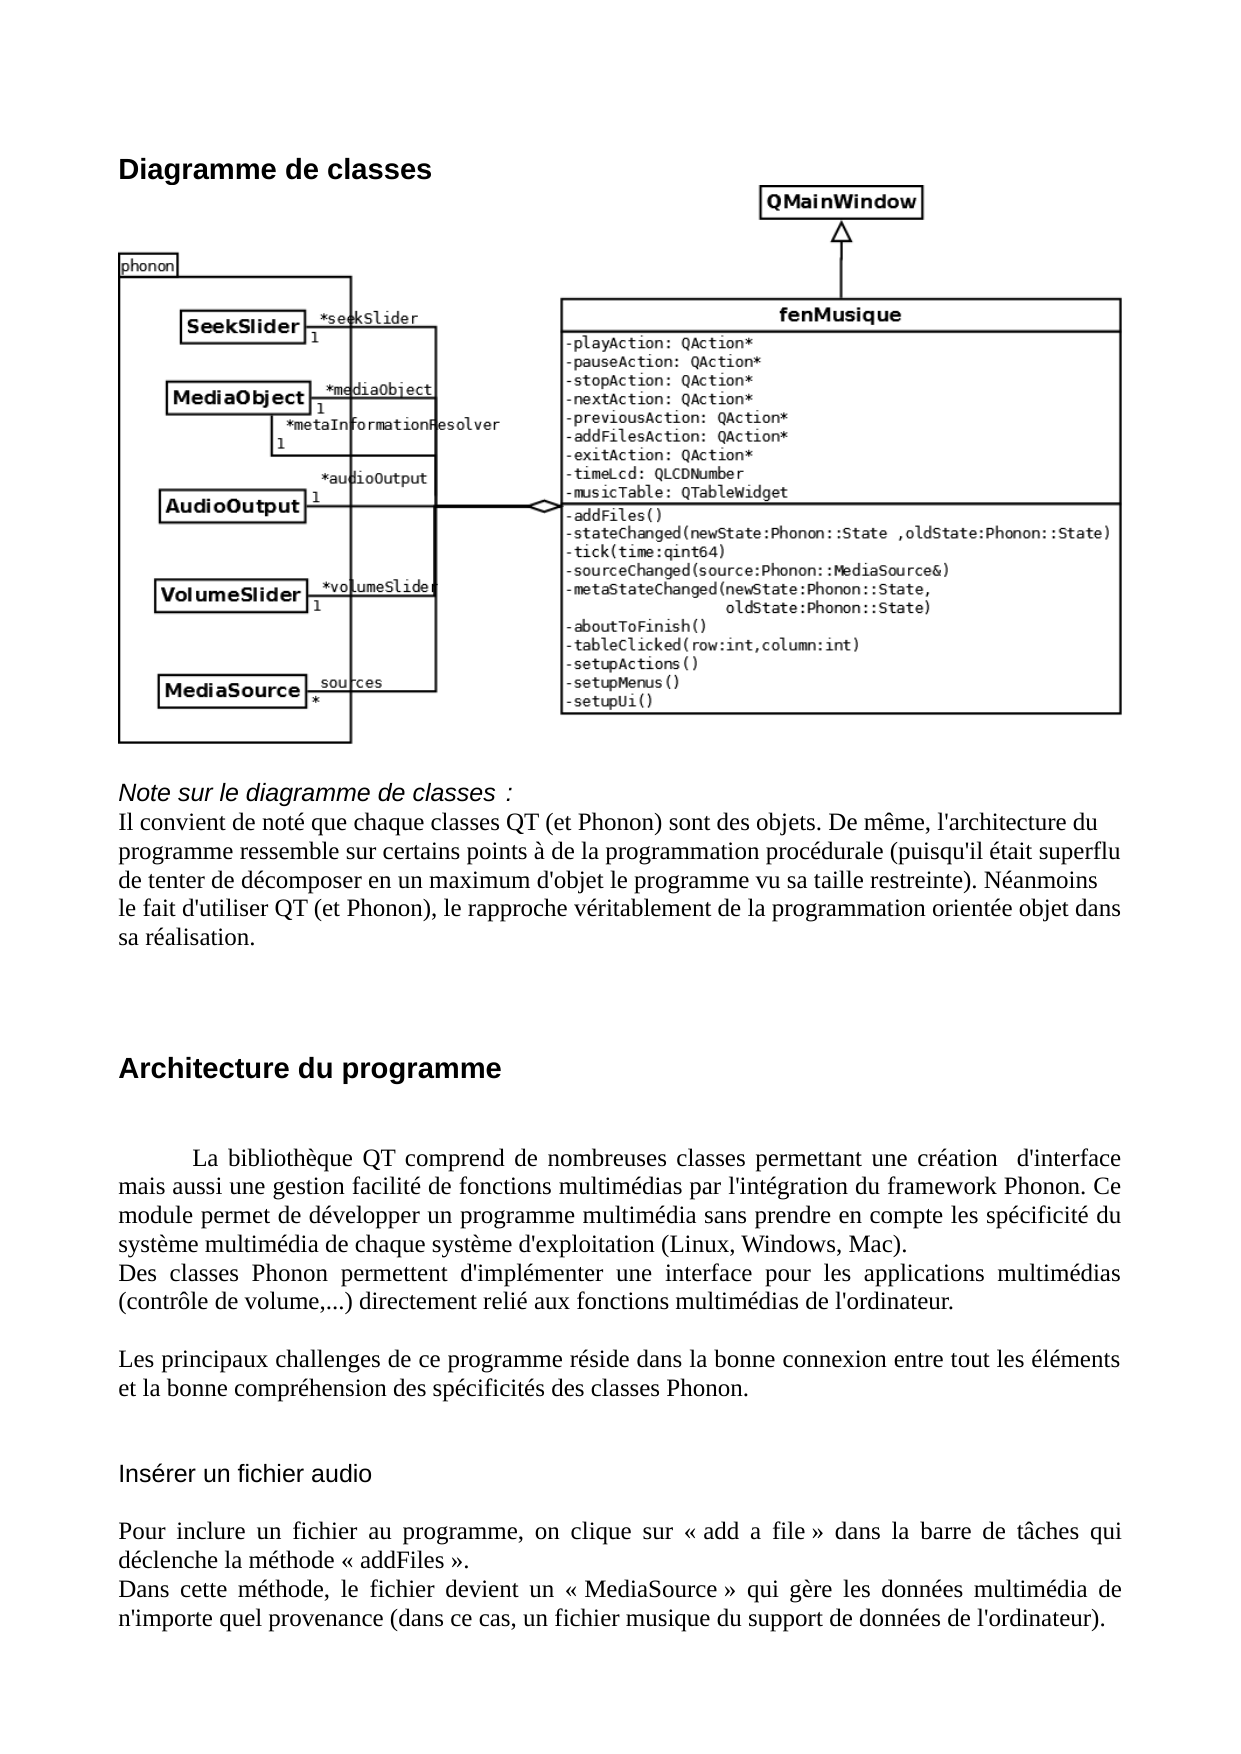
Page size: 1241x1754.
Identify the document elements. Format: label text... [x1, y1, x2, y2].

text Note sur le diagramme de classes : [118, 778, 1122, 807]
text La bibliothèque QT comprend de nombreuses classes permettant une création d'interface mais aussi une gestion facilité de fonctions multimédias par l'intégration du framework Phonon. Ce module permet de développer un programme multimédia sans prendre en compte les spécificité du système multimédia de chaque système d'exploitation (Linux, Windows, Mac). [118, 1143, 1122, 1258]
text Dans cette méthode, le fichier devient un « MediaSource » qui gère les données multimédia de n'importe quel provenance (dans ce cas, un fichier musique du support de données de l'ordinateur). [118, 1574, 1122, 1631]
text Architecture du programme [118, 1052, 1122, 1085]
picture [118, 185, 1123, 745]
text Des classes Phonon permettent d'implémenter une interface pour les applications multimédias (contrôle de volume,...) directement relié aux fonctions multimédias de l'ordinateur. [118, 1258, 1122, 1315]
text Diagramme de classes [118, 152, 1122, 185]
text Les principaux challenges de ce programme réside dans la bonne connexion entre tout les éléments et la bonne compréhension des spécificités des classes Phonon. [118, 1344, 1122, 1401]
text Il convient de noté que chaque classes QT (et Phonon) sont des objets. De même, l'architecture du programme ressemble sur certains points à de la programmation procédurale (puisqu'il était superflu de tenter de décomposer en un maximum d'objet le programme vu sa taille restreinte). Néanmoins le fait d'utiliser QT (et Phonon), le rapproche véritablement de la programmation orientée objet dans sa réalisation. [118, 807, 1122, 951]
text Pour inclure un fichier au programme, on clique sur « add a file » dans la barre de tâches qui déclenche la méthode « addFiles ». [118, 1516, 1122, 1574]
text Insérer un fichier audio [118, 1459, 1122, 1488]
